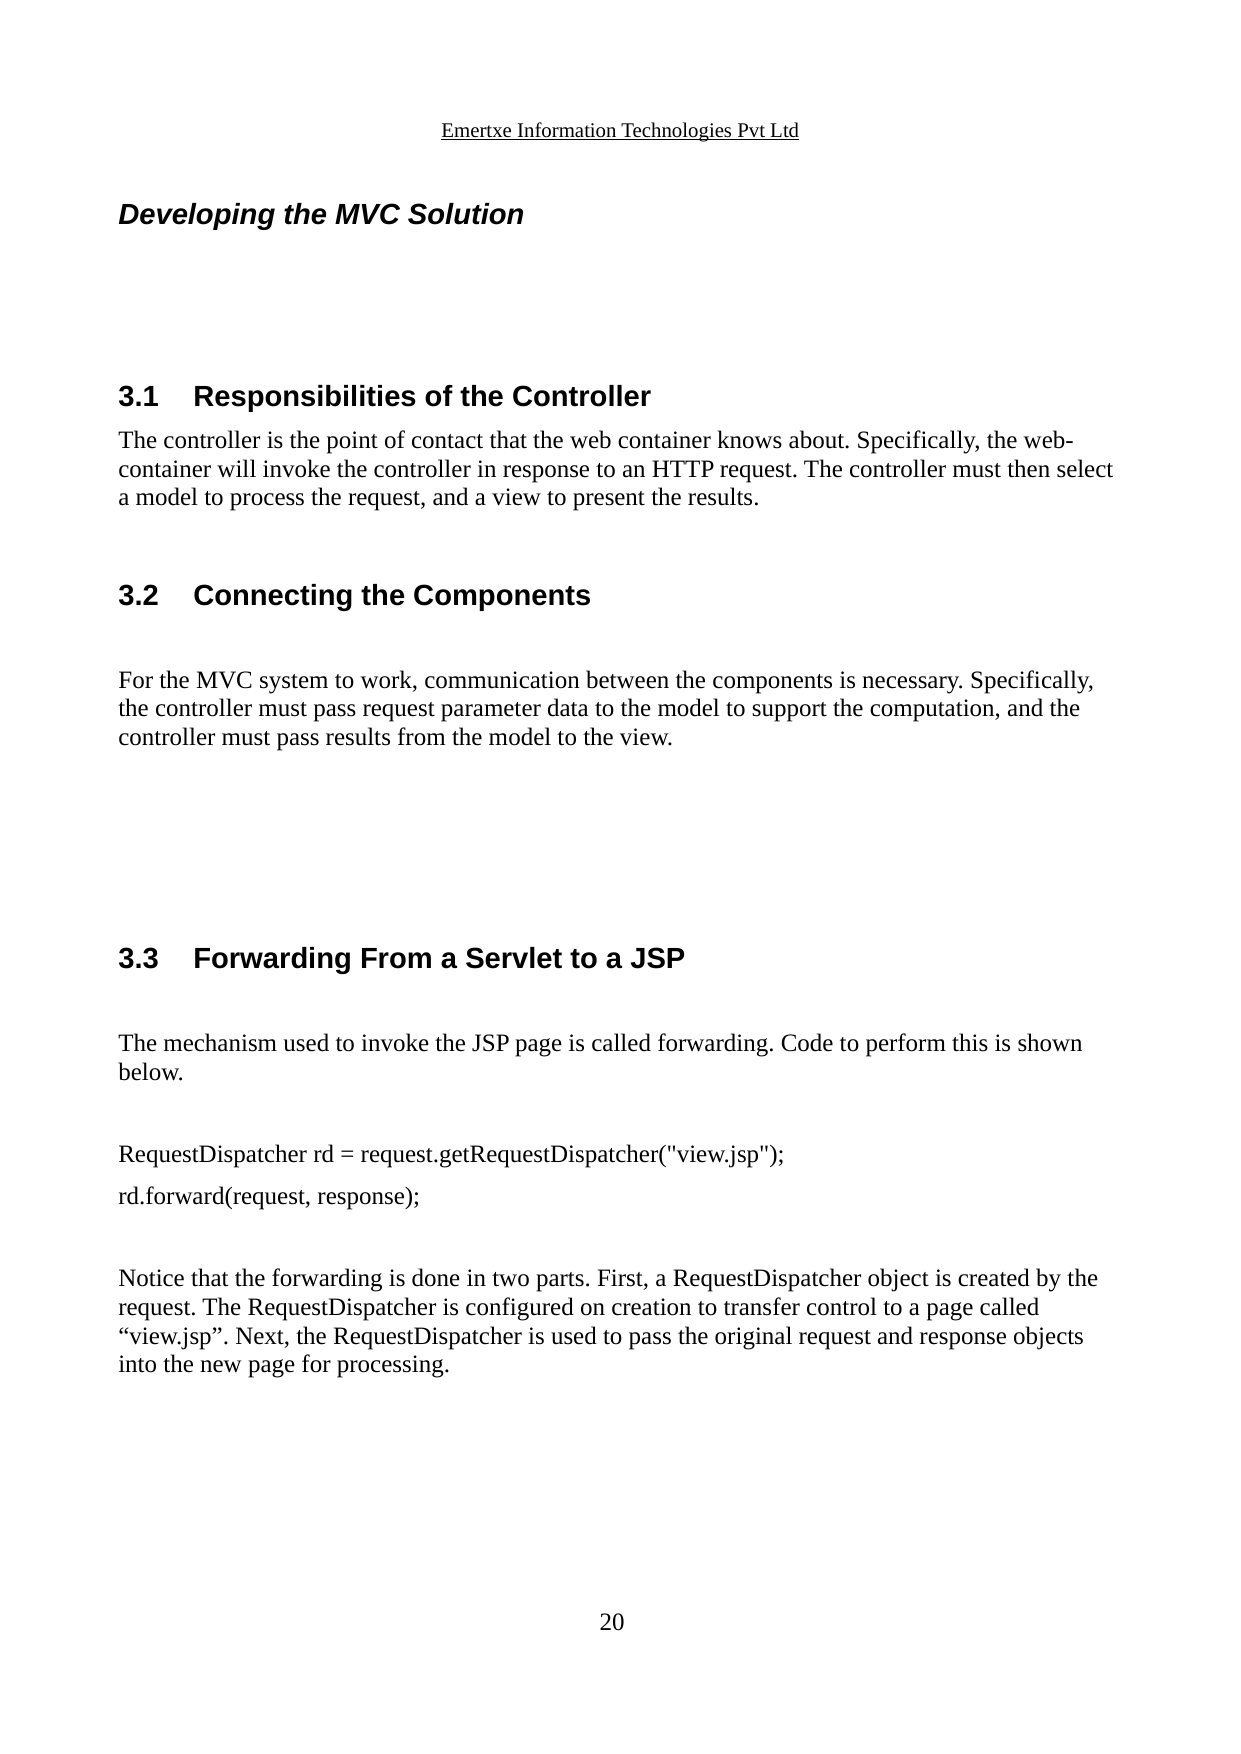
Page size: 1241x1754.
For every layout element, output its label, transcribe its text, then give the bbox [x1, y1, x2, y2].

text rd.forward(request, response); [118, 1181, 1122, 1209]
subtitle Developing the MVC Solution [118, 197, 1122, 230]
text Notice that the forwarding is done in two parts. First, a RequestDispatcher object is created by the request. The RequestDispatcher is configured on creation to transfer control to a page called “view.jsp”. Next, the RequestDispatcher is used to pass the original request and response objects into the new page for processing. [118, 1263, 1122, 1378]
text The controller is the point of contact that the web container knows about. Specifically, the web-container will invoke the controller in response to an HTTP request. The controller must then select a model to process the request, and a view to present the results. [118, 425, 1122, 511]
subtitle Connecting the Components [118, 577, 1122, 611]
text The mechanism used to invoke the JSP page is called forwarding. Code to perform this is shown below. [118, 1028, 1122, 1086]
subtitle Forwarding From a Servlet to a JSP [118, 941, 1122, 974]
subtitle Responsibilities of the Controller [118, 379, 1122, 412]
text RequestDispatcher rd = request.getRequestDispatcher("view.jsp"); [118, 1139, 1122, 1168]
text For the MVC system to work, communication between the components is necessary. Specifically, the controller must pass request parameter data to the model to support the computation, and the controller must pass results from the model to the view. [118, 665, 1122, 751]
